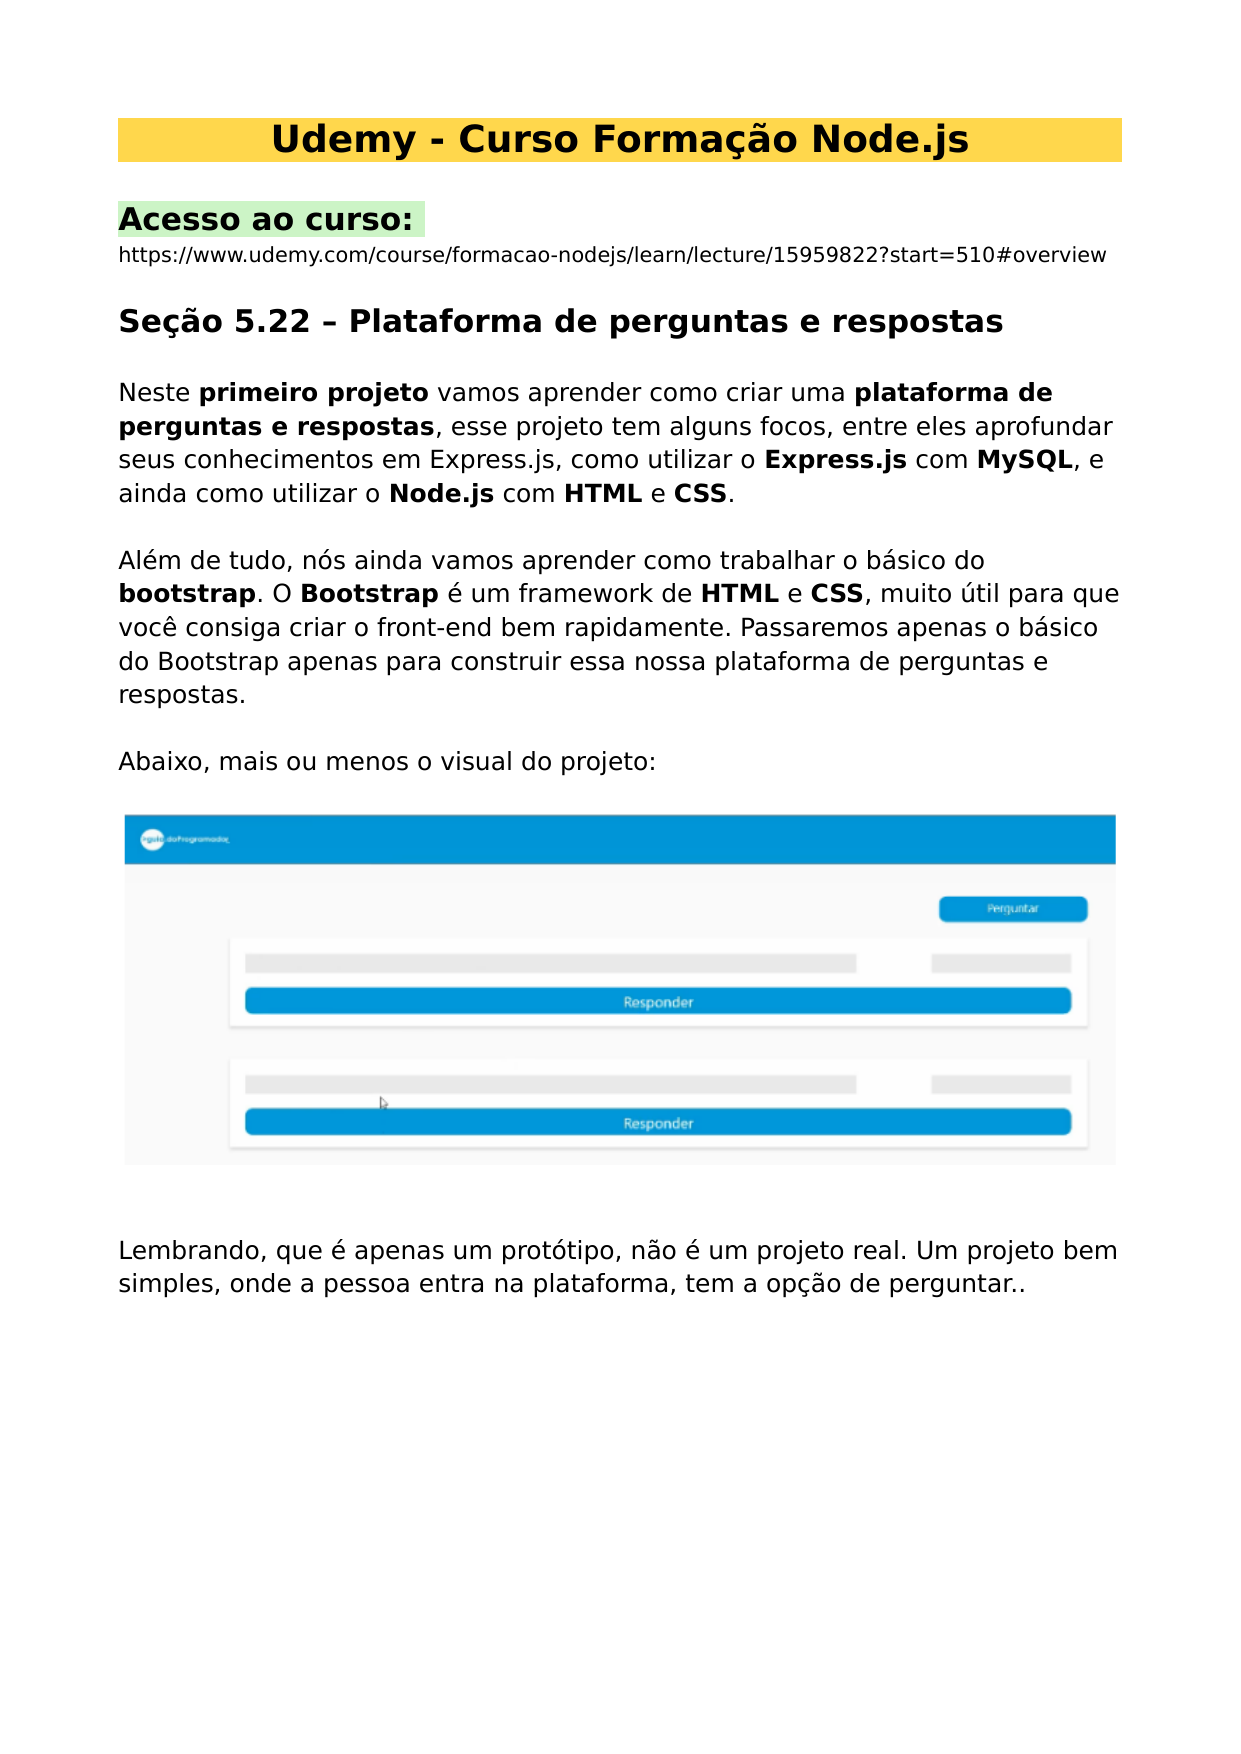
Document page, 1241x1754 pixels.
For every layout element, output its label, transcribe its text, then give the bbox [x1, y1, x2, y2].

picture [118, 814, 1123, 1165]
text Acesso ao curso: [118, 201, 1122, 237]
text Seção 5.22 – Plataforma de perguntas e respostas [118, 303, 1122, 339]
text https://www.udemy.com/course/formacao-nodejs/learn/lecture/15959822?start=510#overview [118, 243, 1122, 267]
text Abaixo, mais ou menos o visual do projeto: [118, 747, 1122, 776]
text Além de tudo, nós ainda vamos aprender como trabalhar o básico do bootstrap. O Bootstrap é um framework de HTML e CSS, muito útil para que você consiga criar o front-end bem rapidamente. Passaremos apenas o básico do Bootstrap apenas para construir essa nossa plataforma de perguntas e respostas. [118, 546, 1122, 709]
text Lembrando, que é apenas um protótipo, não é um projeto real. Um projeto bem simples, onde a pessoa entra na plataforma, tem a opção de perguntar.. [118, 1236, 1122, 1298]
text Neste primeiro projeto vamos aprender como criar uma plataforma de perguntas e respostas, esse projeto tem alguns focos, entre eles aprofundar seus conhecimentos em Express.js, como utilizar o Express.js com MySQL, e ainda como utilizar o Node.js com HTML e CSS. [118, 378, 1122, 508]
subtitle Udemy - Curso Formação Node.js [118, 118, 1122, 162]
